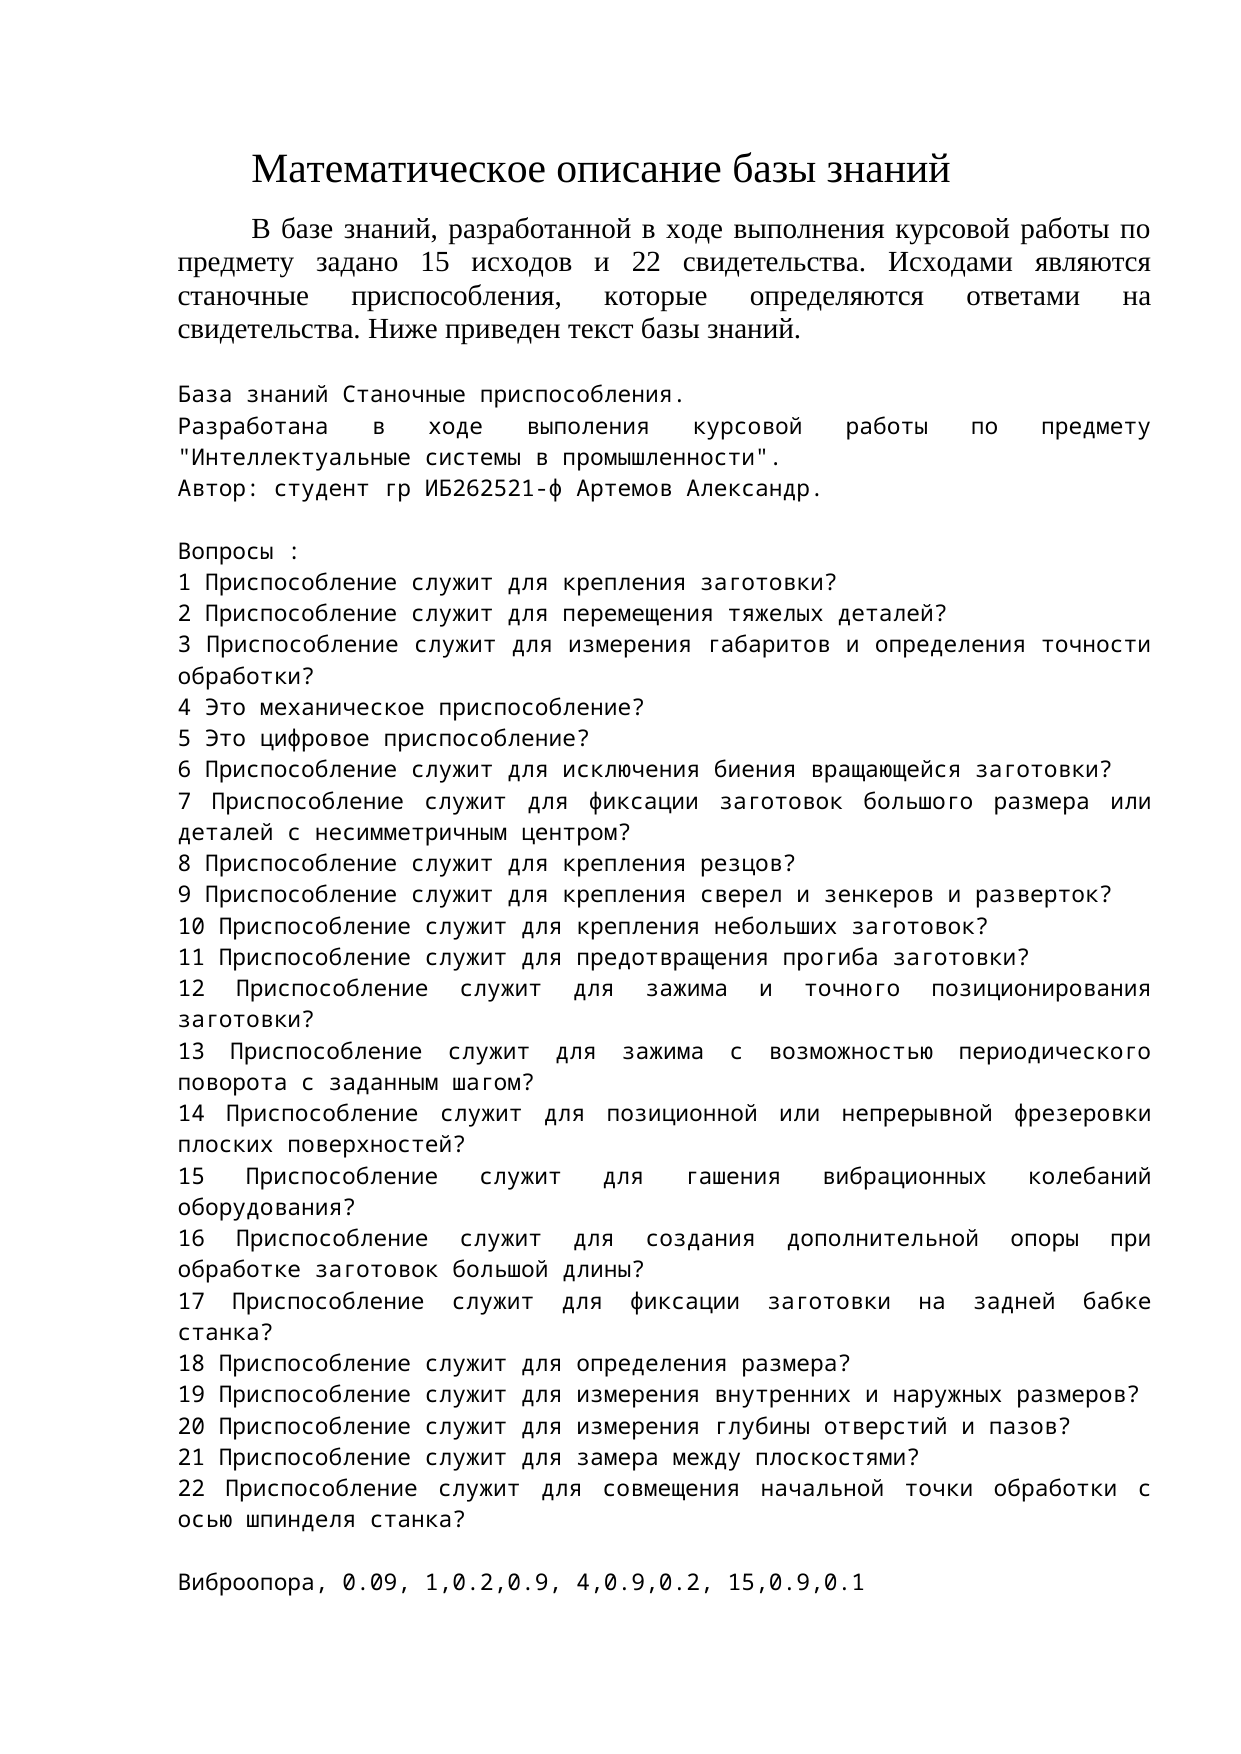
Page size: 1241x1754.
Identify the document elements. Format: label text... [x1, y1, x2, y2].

text Автор: студент гр ИБ262521-ф Артемов Александр. [177, 472, 1152, 503]
text Вопросы : [177, 535, 1152, 566]
text 4 Это механическое приспособление? [177, 691, 1152, 722]
text 11 Приспособление служит для предотвращения прогиба заготовки? [177, 941, 1152, 972]
text 15 Приспособление служит для гашения вибрационных колебаний оборудования? [177, 1160, 1152, 1222]
text 14 Приспособление служит для позиционной или непрерывной фрезеровки плоских поверхностей? [177, 1097, 1152, 1160]
text 18 Приспособление служит для определения размера? [177, 1347, 1152, 1378]
text 7 Приспособление служит для фиксации заготовок большого размера или деталей с несимметричным центром? [177, 785, 1152, 847]
text 10 Приспособление служит для крепления небольших заготовок? [177, 910, 1152, 941]
text 22 Приспособление служит для совмещения начальной точки обработки с осью шпинделя станка? [177, 1472, 1152, 1535]
text 16 Приспособление служит для создания дополнительной опоры при обработке заготовок большой длины? [177, 1222, 1152, 1285]
text База знаний Станочные приспособления. [177, 378, 1152, 410]
text 20 Приспособление служит для измерения глубины отверстий и пазов? [177, 1410, 1152, 1441]
text Разработана в ходе выполения курсовой работы по предмету "Интеллектуальные системы в промышленности". [177, 410, 1152, 472]
text 17 Приспособление служит для фиксации заготовки на задней бабке станка? [177, 1285, 1152, 1347]
text 9 Приспособление служит для крепления сверел и зенкеров и разверток? [177, 878, 1152, 910]
text 21 Приспособление служит для замера между плоскостями? [177, 1441, 1152, 1472]
text 3 Приспособление служит для измерения габаритов и определения точности обработки? [177, 628, 1152, 691]
text 5 Это цифровое приспособление? [177, 722, 1152, 753]
text 1 Приспособление служит для крепления заготовки? [177, 566, 1152, 597]
text В базе знаний, разработанной в ходе выполнения курсовой работы по предмету задано 15 исходов и 22 свидетельства. Исходами являются станочные приспособления, которые определяются ответами на свидетельства. Ниже приведен текст базы знаний. [177, 211, 1152, 345]
text 13 Приспособление служит для зажима с возможностью периодического поворота с заданным шагом? [177, 1035, 1152, 1097]
text 2 Приспособление служит для перемещения тяжелых деталей? [177, 597, 1152, 628]
text 19 Приспособление служит для измерения внутренних и наружных размеров? [177, 1378, 1152, 1410]
text 8 Приспособление служит для крепления резцов? [177, 847, 1152, 878]
text 6 Приспособление служит для исключения биения вращающейся заготовки? [177, 753, 1152, 785]
text Виброопора, 0.09, 1,0.2,0.9, 4,0.9,0.2, 15,0.9,0.1 [177, 1566, 1152, 1597]
text 12 Приспособление служит для зажима и точного позиционирования заготовки? [177, 972, 1152, 1035]
subtitle Математическое описание базы знаний [177, 143, 1152, 191]
